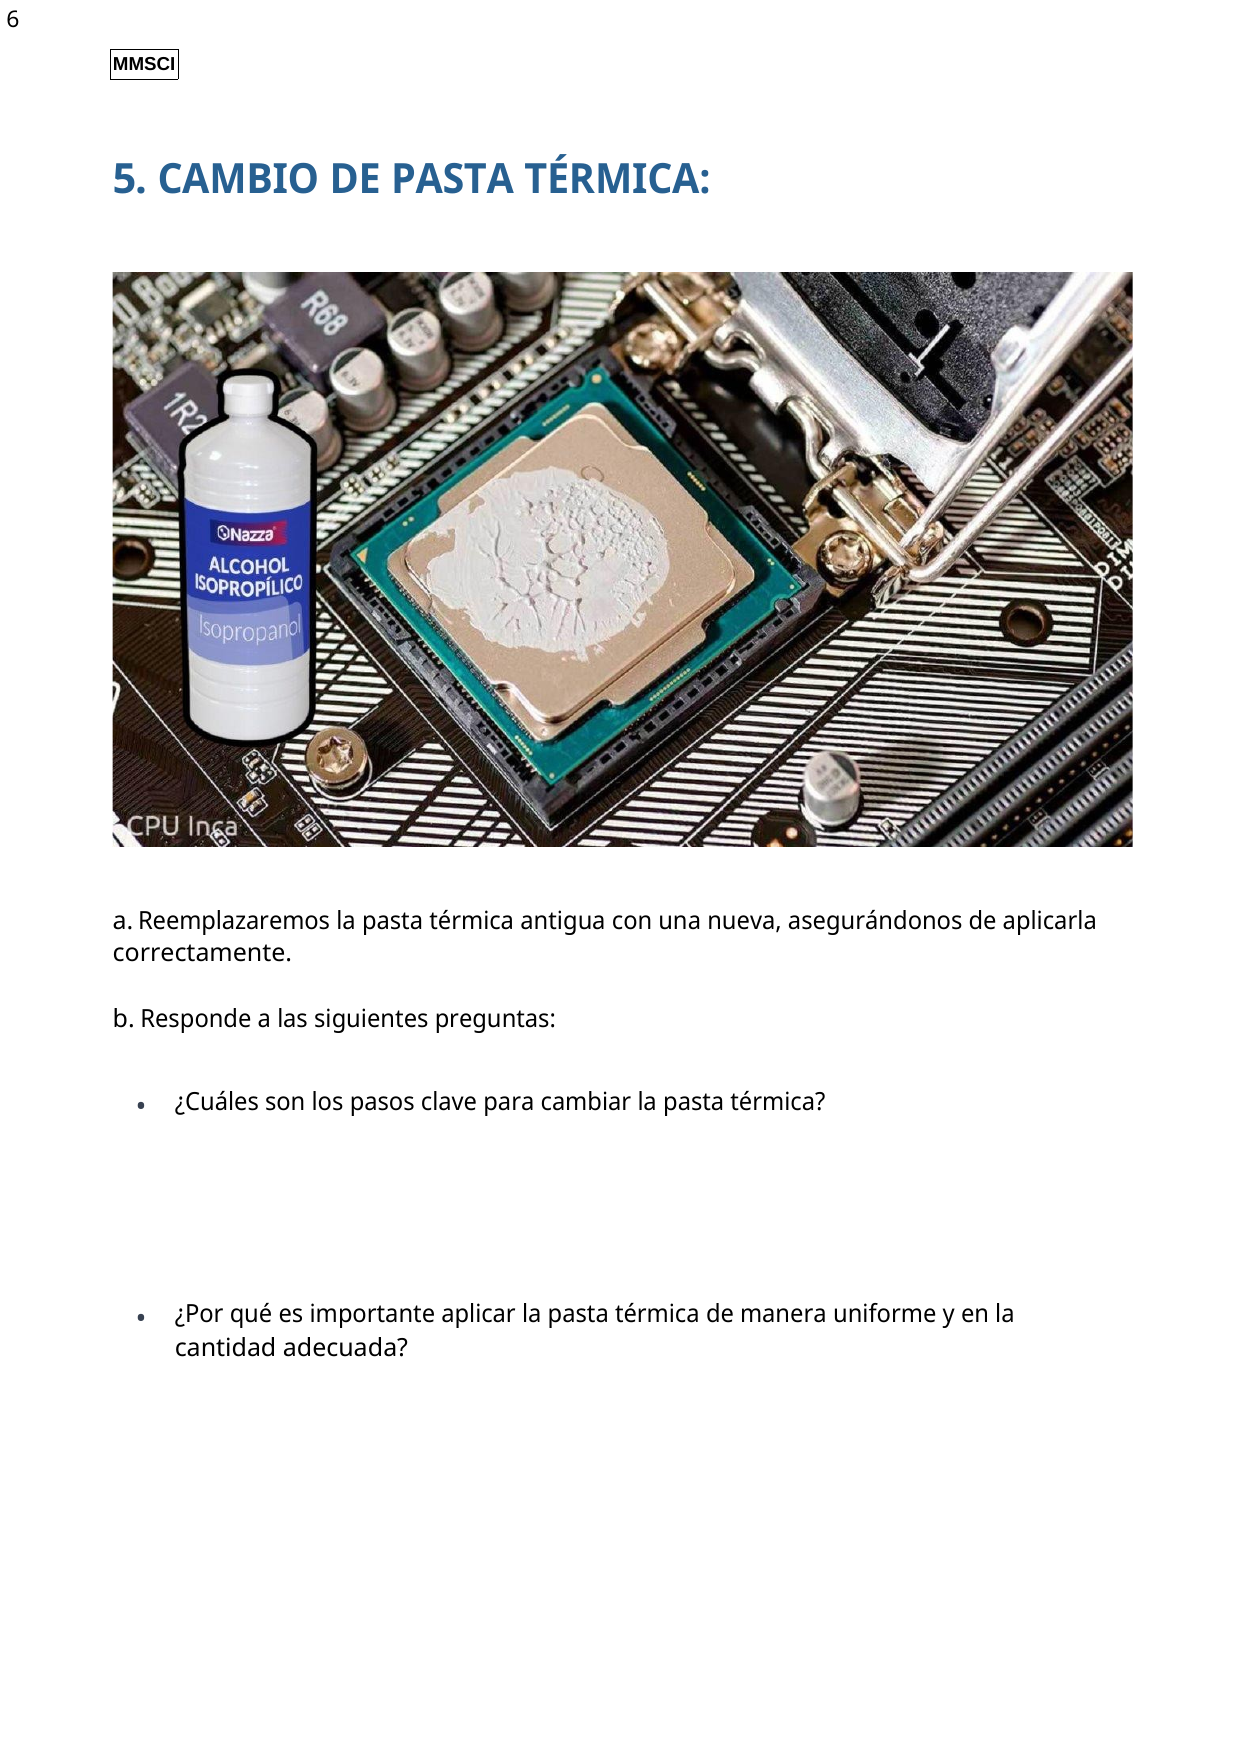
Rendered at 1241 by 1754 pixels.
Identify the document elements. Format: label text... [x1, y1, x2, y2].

subtitle CAMBIO DE PASTA TÉRMICA: [112, 149, 1140, 206]
list ¿Por qué es importante aplicar la pasta térmica de manera uniforme y en la cantidad adecuada? [135, 1277, 1026, 1363]
list Reemplazaremos la pasta térmica antigua con una nueva, asegurándonos de aplicarla correctamente. [112, 904, 1114, 968]
list ¿Cuáles son los pasos clave para cambiar la pasta térmica? [135, 1057, 1140, 1125]
picture [112, 272, 1133, 847]
list Responde a las siguientes preguntas: [112, 1001, 1140, 1035]
